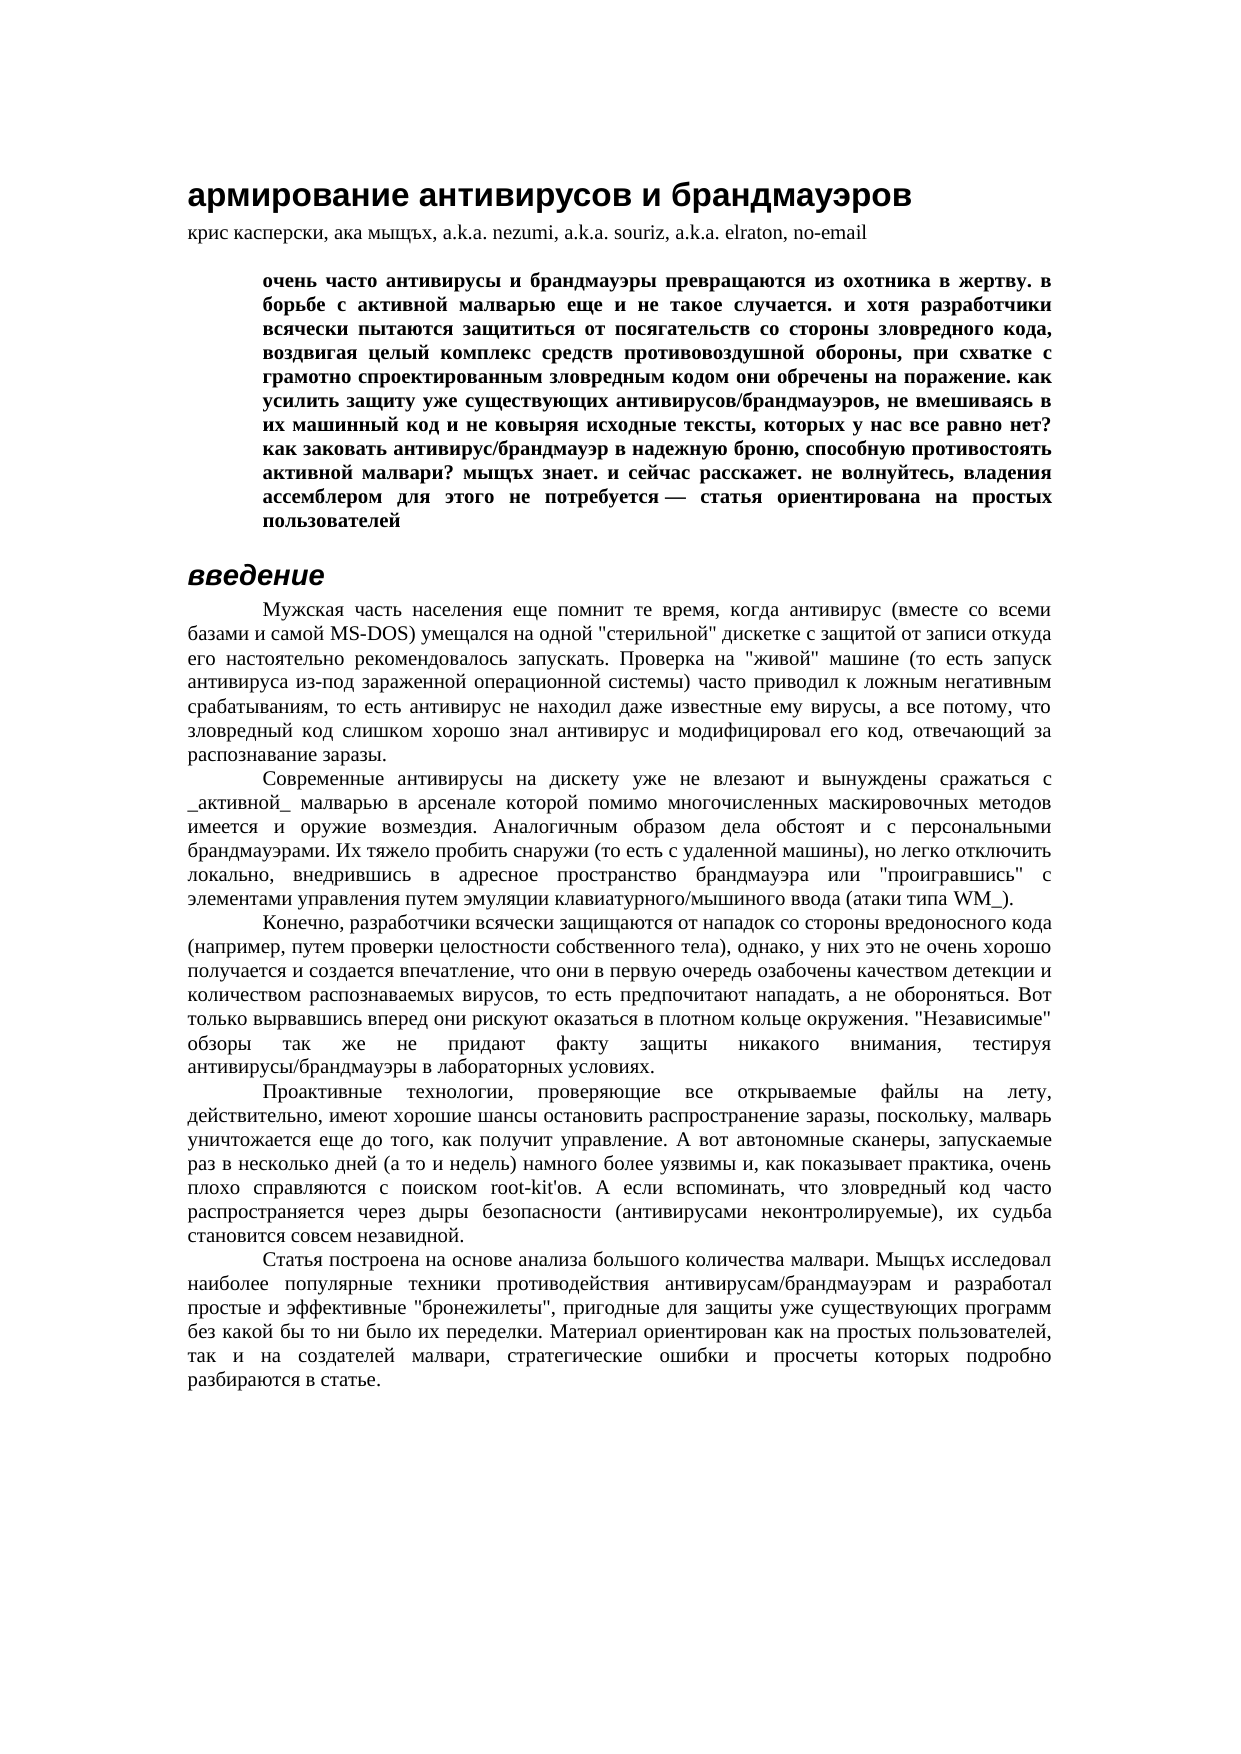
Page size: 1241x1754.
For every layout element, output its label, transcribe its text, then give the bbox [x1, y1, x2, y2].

text Современные антивирусы на дискету уже не влезают и вынуждены сражаться с _активной_ малварью в арсенале которой помимо многочисленных маскировочных методов имеется и оружие возмездия. Аналогичным образом дела обстоят и с персональными брандмауэрами. Их тяжело пробить снаружи (то есть с удаленной машины), но легко отключить локально, внедрившись в адресное пространство брандмауэра или "проигравшись" с элементами управления путем эмуляции клавиатурного/мышиного ввода (атаки типа WM_). [187, 766, 1053, 910]
text Проактивные технологии, проверяющие все открываемые файлы на лету, действительно, имеют хорошие шансы остановить распространение заразы, поскольку, малварь уничтожается еще до того, как получит управление. А вот автономные сканеры, запускаемые раз в несколько дней (а то и недель) намного более уязвимы и, как показывает практика, очень плохо справляются с поиском root-kit'ов. А если вспоминать, что зловредный код часто распространяется через дыры безопасности (антивирусами неконтролируемые), их судьба становится совсем незавидной. [187, 1078, 1053, 1247]
text очень часто антивирусы и брандмауэры превращаются из охотника в жертву. в борьбе с активной малварью еще и не такое случается. и хотя разработчики всячески пытаются защититься от посягательств со стороны зловредного кода, воздвигая целый комплекс средств противовоздушной обороны, при схватке с грамотно спроектированным зловредным кодом они обречены на поражение. как усилить защиту уже существующих антивирусов/брандмауэров, не вмешиваясь в их машинный код и не ковыряя исходные тексты, которых у нас все равно нет? как заковать антивирус/брандмауэр в надежную броню, способную противостоять активной малвари? мыщъх знает. и сейчас расскажет. не волнуйтесь, владения ассемблером для этого не потребуется — статья ориентирована на простых пользователей [262, 268, 1053, 532]
text Статья построена на основе анализа большого количества малвари. Мыщъх исследовал наиболее популярные техники противодействия антивирусам/брандмауэрам и разработал простые и эффективные "бронежилеты", пригодные для защиты уже существующих программ без какой бы то ни было их переделки. Материал ориентирован как на простых пользователей, так и на создателей малвари, стратегические ошибки и просчеты которых подробно разбираются в статье. [187, 1247, 1053, 1391]
text Мужская часть населения еще помнит те время, когда антивирус (вместе со всеми базами и самой MS-DOS) умещался на одной "стерильной" дискетке с защитой от записи откуда его настоятельно рекомендовалось запускать. Проверка на "живой" машине (то есть запуск антивируса из-под зараженной операционной системы) часто приводил к ложным негативным срабатываниям, то есть антивирус не находил даже известные ему вирусы, а все потому, что зловредный код слишком хорошо знал антивирус и модифицировал его код, отвечающий за распознавание заразы. [187, 597, 1053, 766]
text Конечно, разработчики всячески защищаются от нападок со стороны вредоносного кода (например, путем проверки целостности собственного тела), однако, у них это не очень хорошо получается и создается впечатление, что они в первую очередь озабочены качеством детекции и количеством распознаваемых вирусов, то есть предпочитают нападать, а не обороняться. Вот только вырвавшись вперед они рискуют оказаться в плотном кольце окружения. "Независимые" обзоры так же не придают факту защиты никакого внимания, тестируя антивирусы/брандмауэры в лабораторных условиях. [187, 910, 1053, 1078]
text крис касперски, ака мыщъх, a.k.a. nezumi, a.k.a. souriz, a.k.a. elraton, no-email [187, 220, 1053, 244]
subtitle введение [187, 557, 1053, 591]
subtitle армирование антивирусов и брандмауэров [187, 175, 1053, 213]
